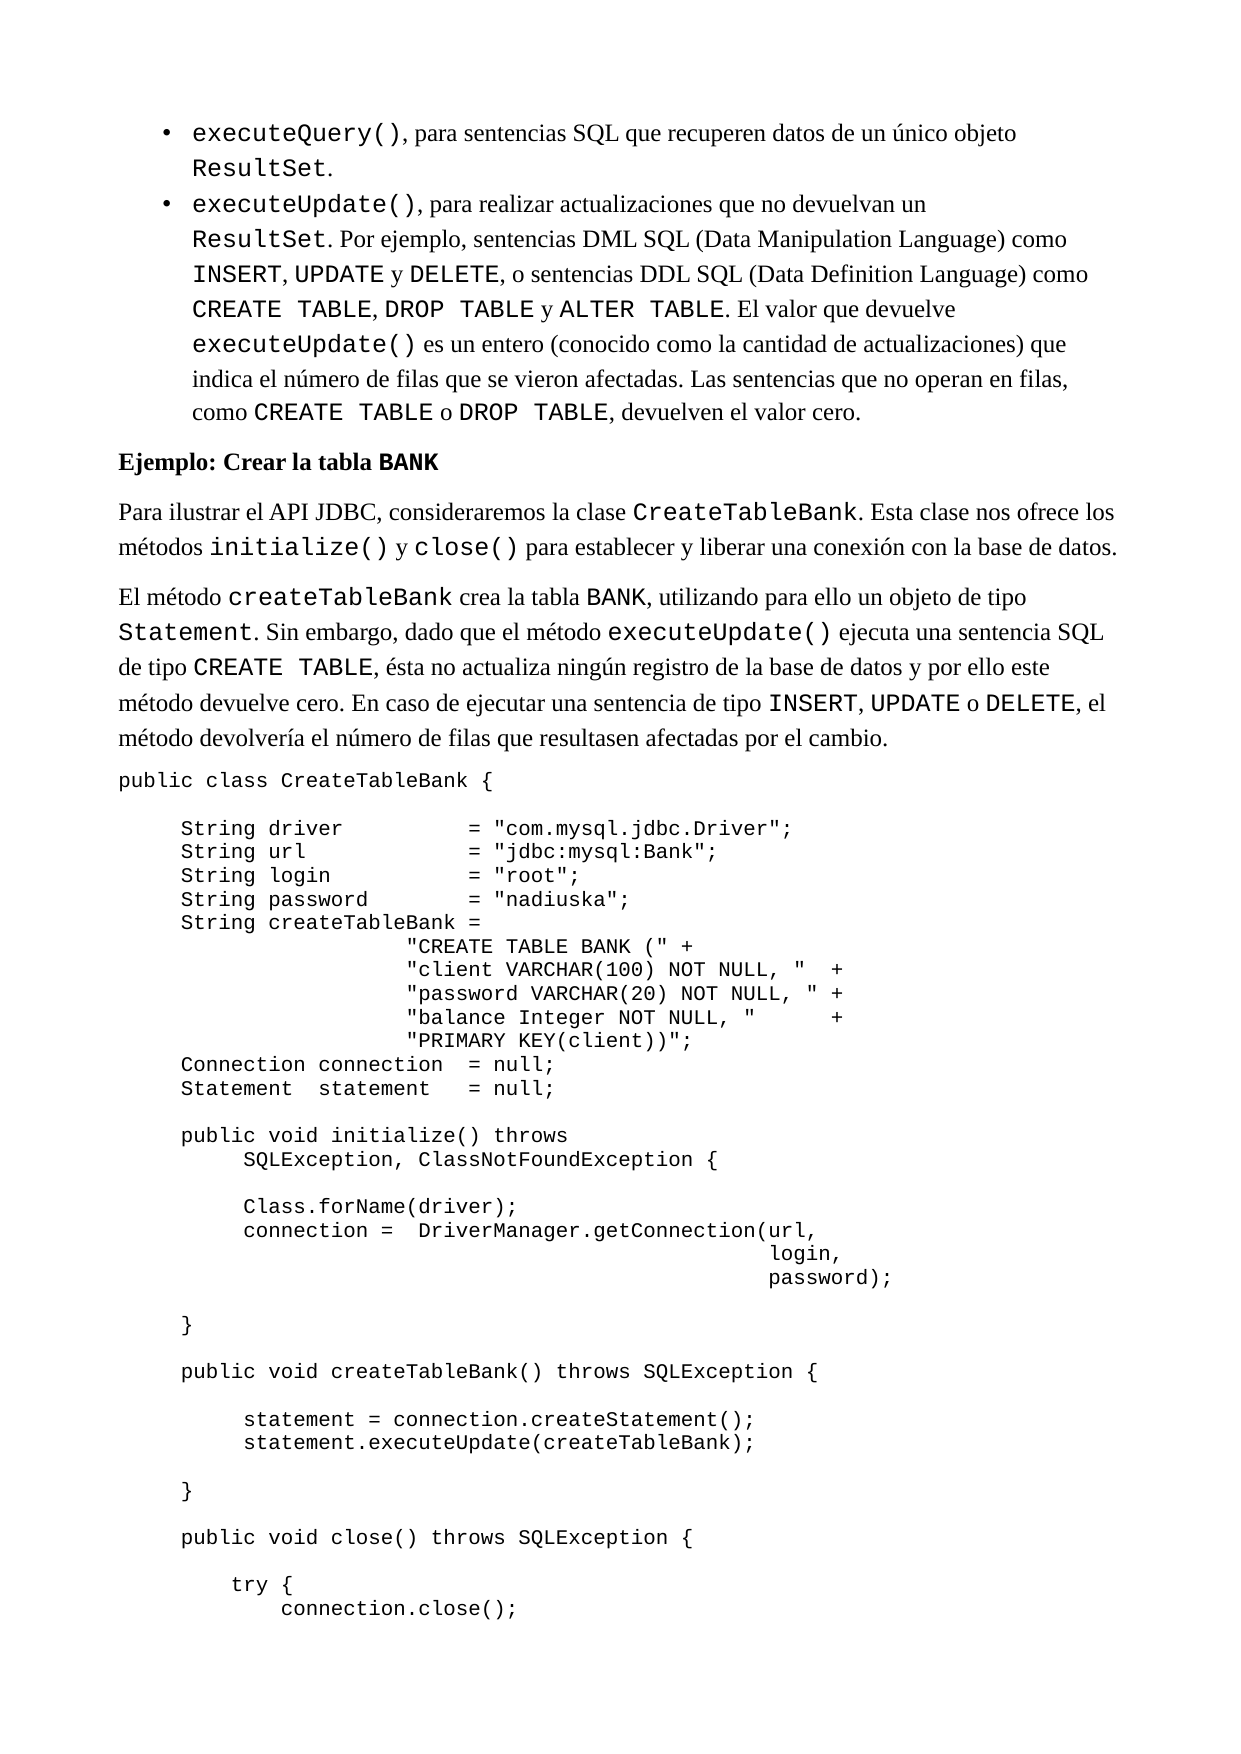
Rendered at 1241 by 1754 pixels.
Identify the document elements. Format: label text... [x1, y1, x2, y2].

text String url = "jdbc:mysql:Bank"; [118, 841, 1122, 865]
text "balance Integer NOT NULL, " + [118, 1007, 1122, 1030]
text "CREATE TABLE BANK (" + [118, 936, 1122, 959]
text statement = connection.createStatement(); [118, 1409, 1122, 1432]
text login, [118, 1243, 1122, 1267]
text public void close() throws SQLException { [118, 1527, 1122, 1551]
text String driver = "com.mysql.jdbc.Driver"; [118, 818, 1122, 841]
text connection = DriverManager.getConnection(url, [118, 1219, 1122, 1243]
text connection.close(); [118, 1598, 1122, 1622]
text Ejemplo: Crear la tabla BANK [118, 447, 1122, 478]
text } [118, 1480, 1122, 1503]
text try { [118, 1574, 1122, 1598]
text password); [118, 1267, 1122, 1291]
text String password = "nadiuska"; [118, 888, 1122, 912]
text public class CreateTableBank { [118, 770, 1122, 794]
text statement.executeUpdate(createTableBank); [118, 1432, 1122, 1456]
text } [118, 1314, 1122, 1338]
text Connection connection = null; [118, 1054, 1122, 1078]
text "PRIMARY KEY(client))"; [118, 1030, 1122, 1054]
text Para ilustrar el API JDBC, consideraremos la clase CreateTableBank. Esta clase nos ofrece los métodos initialize() y close() para establecer y liberar una conexión con la base de datos. [118, 497, 1122, 563]
text "client VARCHAR(100) NOT NULL, " + [118, 959, 1122, 983]
text public void createTableBank() throws SQLException { [118, 1361, 1122, 1385]
text El método createTableBank crea la tabla BANK, utilizando para ello un objeto de tipo Statement. Sin embargo, dado que el método executeUpdate() ejecuta una sentencia SQL de tipo CREATE TABLE, ésta no actualiza ningún registro de la base de datos y por ello este método devuelve cero. En caso de ejecutar una sentencia de tipo INSERT, UPDATE o DELETE, el método devolvería el número de filas que resultasen afectadas por el cambio. [118, 582, 1122, 751]
text Statement statement = null; [118, 1078, 1122, 1101]
list executeQuery(), para sentencias SQL que recuperen datos de un único objeto ResultSet. [162, 118, 1122, 184]
text public void initialize() throws [118, 1125, 1122, 1149]
text String login = "root"; [118, 865, 1122, 888]
text "password VARCHAR(20) NOT NULL, " + [118, 983, 1122, 1007]
text Class.forName(driver); [118, 1196, 1122, 1219]
list executeUpdate(), para realizar actualizaciones que no devuelvan un ResultSet. Por ejemplo, sentencias DML SQL (Data Manipulation Language) como INSERT, UPDATE y DELETE, o sentencias DDL SQL (Data Definition Language) como CREATE TABLE, DROP TABLE y ALTER TABLE. El valor que devuelve executeUpdate() es un entero (conocido como la cantidad de actualizaciones) que indica el número de filas que se vieron afectadas. Las sentencias que no operan en filas, como CREATE TABLE o DROP TABLE, devuelven el valor cero. [162, 189, 1122, 428]
text String createTableBank = [118, 912, 1122, 936]
text SQLException, ClassNotFoundException { [118, 1149, 1122, 1172]
